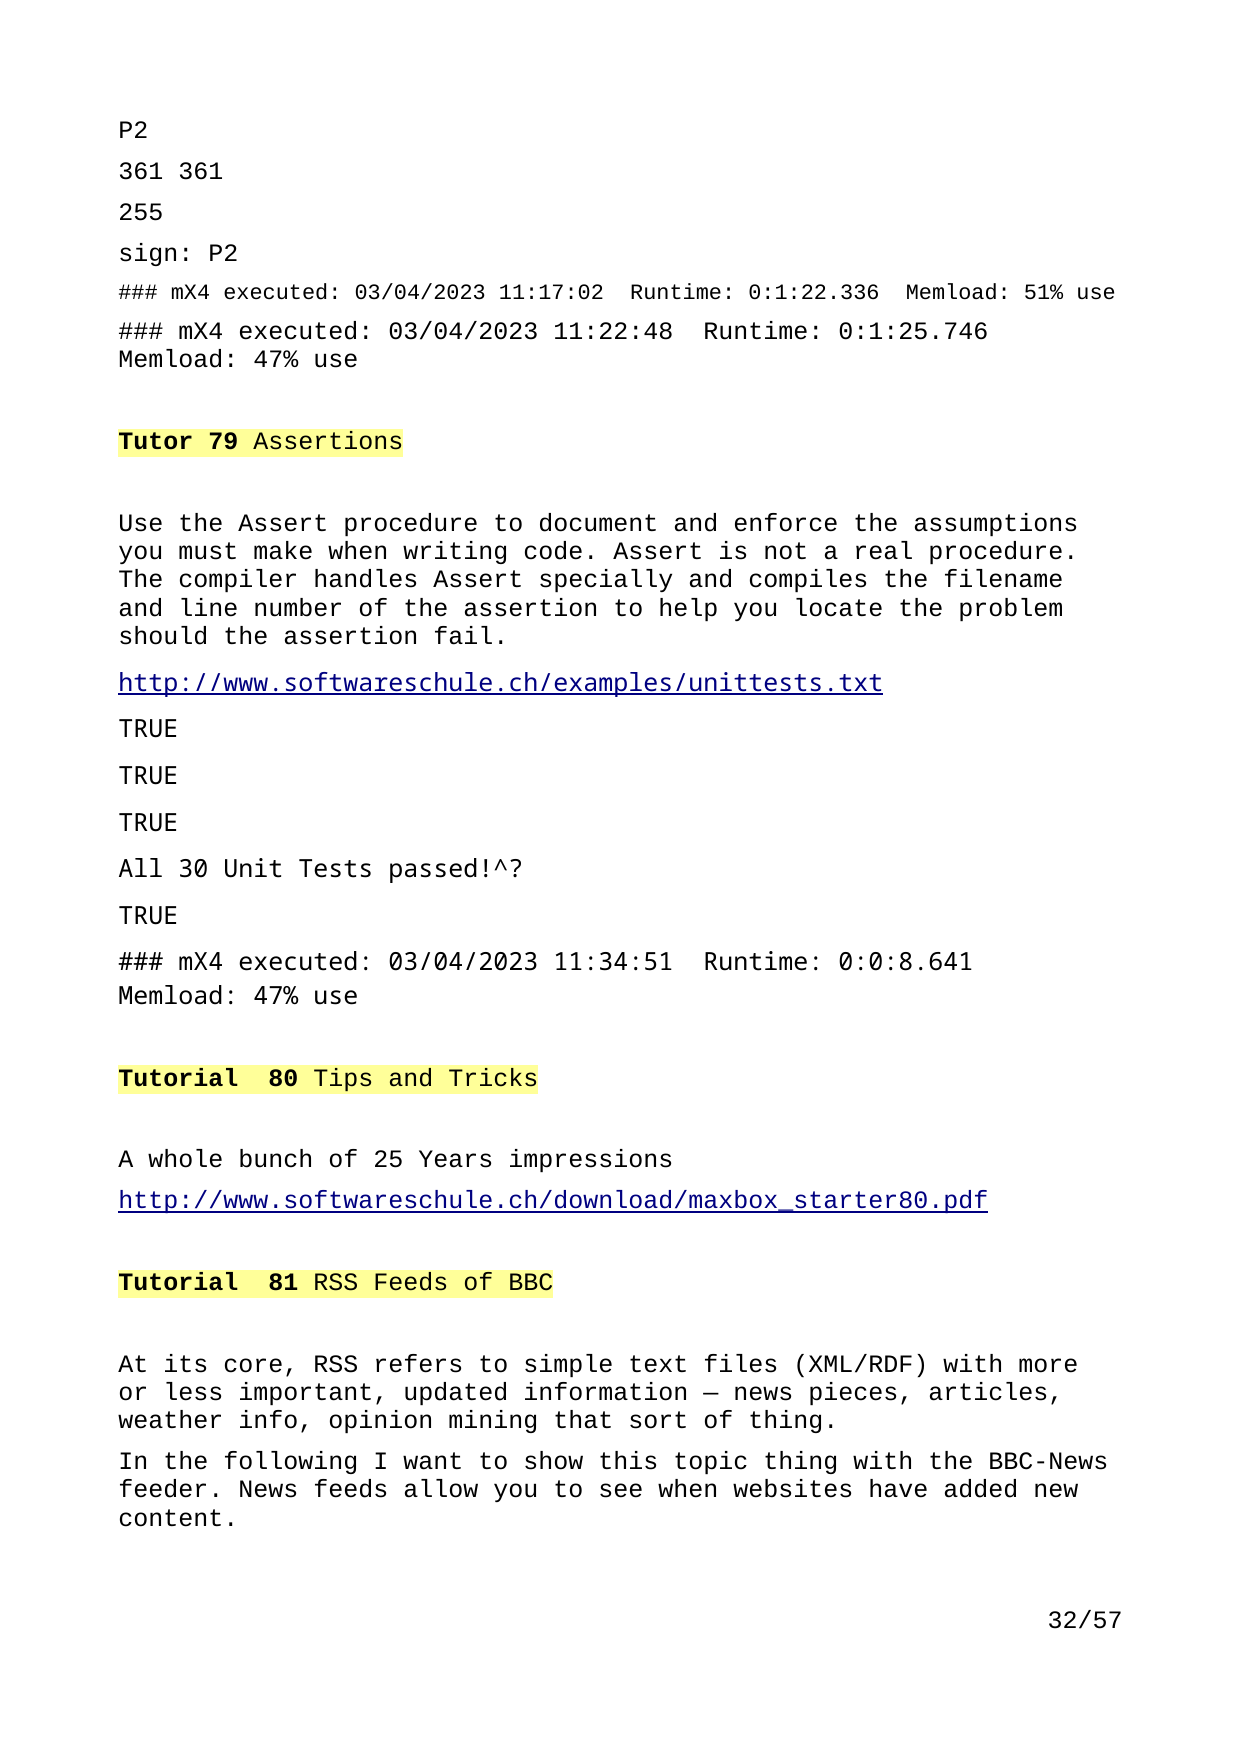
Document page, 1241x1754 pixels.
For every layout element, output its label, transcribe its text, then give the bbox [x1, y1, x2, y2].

text TRUE [118, 897, 1122, 931]
text Use the Assert procedure to document and enforce the assumptions you must make when writing code. Assert is not a real procedure. The compiler handles Assert specially and compiles the filename and line number of the assertion to help you locate the problem should the assertion fail. [118, 510, 1122, 652]
text ### mX4 executed: 03/04/2023 11:22:48 Runtime: 0:1:25.746 Memload: 47% use [118, 319, 1122, 375]
text At its core, RSS refers to simple text files (XML/RDF) with more or less important, updated information — news pieces, articles, weather info, opinion mining that sort of thing. [118, 1351, 1122, 1436]
text ### mX4 executed: 03/04/2023 11:17:02 Runtime: 0:1:22.336 Memload: 51% use [118, 281, 1122, 306]
text 255 [118, 200, 1122, 228]
text sign: P2 [118, 241, 1122, 269]
text http://www.softwareschule.ch/examples/unittests.txt [118, 664, 1122, 699]
text Tutorial 80 Tips and Tricks [118, 1065, 1122, 1094]
text http://www.softwareschule.ch/download/maxbox_starter80.pdf [118, 1188, 1122, 1216]
text A whole bunch of 25 Years impressions [118, 1147, 1122, 1175]
text 361 361 [118, 159, 1122, 187]
text Tutorial 81 RSS Feeds of BBC [118, 1269, 1122, 1298]
text All 30 Unit Tests passed!^? [118, 851, 1122, 885]
text Tutor 79 Assertions [118, 429, 1122, 457]
text P2 [118, 118, 1122, 146]
text TRUE [118, 758, 1122, 792]
text TRUE [118, 711, 1122, 745]
text In the following I want to show this topic thing with the BBC-News feeder. News feeds allow you to see when websites have added new content. [118, 1449, 1122, 1534]
text TRUE [118, 804, 1122, 838]
text ### mX4 executed: 03/04/2023 11:34:51 Runtime: 0:0:8.641 Memload: 47% use [118, 944, 1122, 1012]
